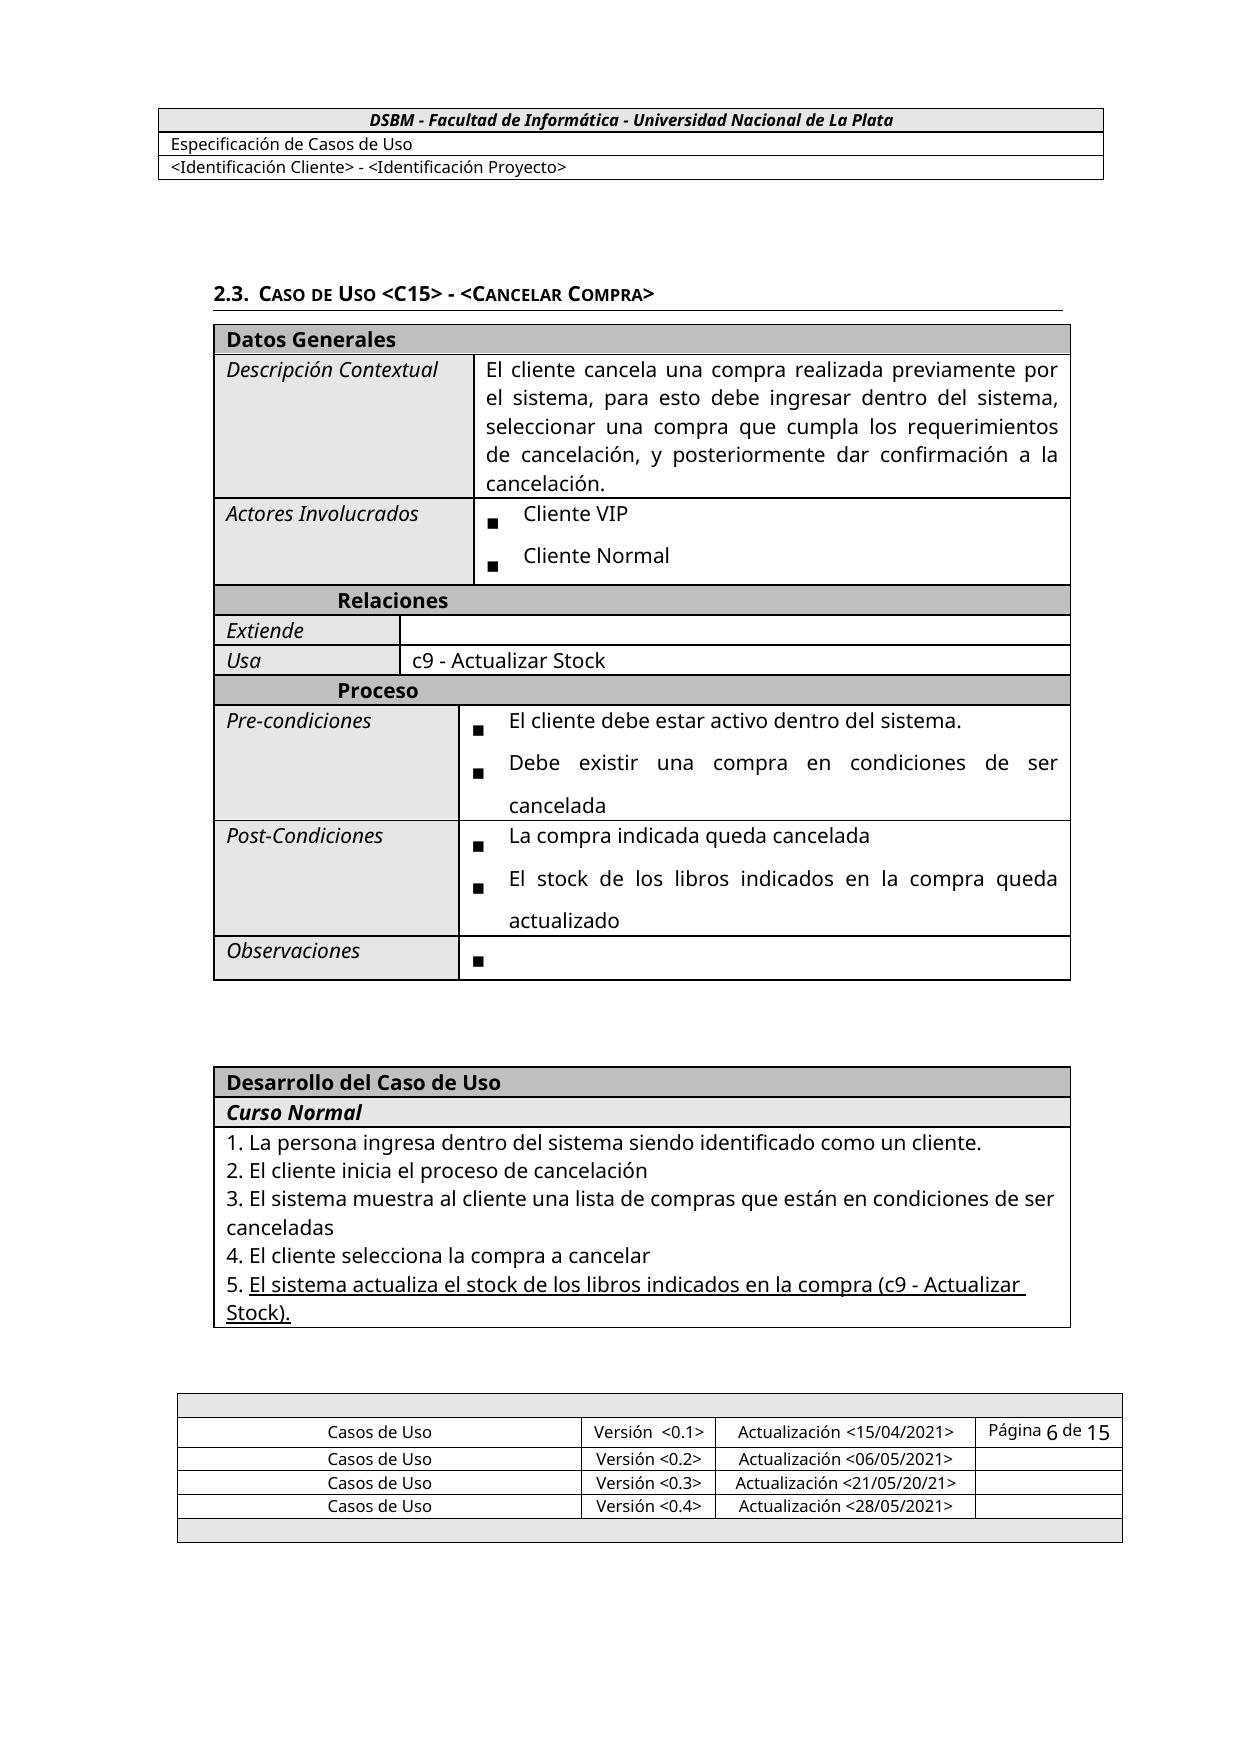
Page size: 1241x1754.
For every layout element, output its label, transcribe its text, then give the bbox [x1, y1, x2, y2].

table_cell El cliente cancela una compra realizada previamente por el sistema, para esto debe ingresar dentro del sistema, seleccionar una compra que cumpla los requerimientos de cancelación, y posteriormente dar confirmación a la cancelación. [475, 355, 1070, 497]
table_cell Actores Involucrados [215, 499, 473, 584]
table_cell El cliente debe estar activo dentro del sistema. Debe existir una compra en condiciones de ser cancelada [460, 706, 1070, 819]
table_cell c9 - Actualizar Stock [401, 646, 1070, 674]
table_cell Proceso [215, 676, 1070, 704]
table_cell Extiende [215, 616, 399, 644]
table_header Datos Generales [215, 325, 1070, 353]
table_cell Relaciones [215, 586, 1070, 614]
table_cell Descripción Contextual [215, 355, 473, 497]
table_cell [460, 937, 1070, 979]
table_cell Post-Condiciones [215, 821, 458, 935]
table_cell La compra indicada queda cancelada El stock de los libros indicados en la compra queda actualizado [460, 821, 1070, 935]
table_cell Usa [215, 646, 399, 674]
table_cell 1. La persona ingresa dentro del sistema siendo identificado como un cliente. 2. El cliente inicia el proceso de cancelación 3. El sistema muestra al cliente una lista de compras que están en condiciones de ser canceladas 4. El cliente selecciona la compra a cancelar 5. El sistema actualiza el stock de los libros indicados en la compra (c9 - Actualizar Stock). [215, 1128, 1070, 1327]
table_cell Pre-condiciones [215, 706, 458, 819]
table_cell Curso Normal [215, 1098, 1070, 1126]
table_cell Observaciones [215, 937, 458, 979]
table_cell Cliente VIP Cliente Normal [475, 499, 1070, 584]
table_cell [401, 616, 1070, 644]
table_header Desarrollo del Caso de Uso [215, 1068, 1070, 1096]
subtitle Caso de Uso <C15> - <Cancelar Compra> [213, 279, 1063, 310]
